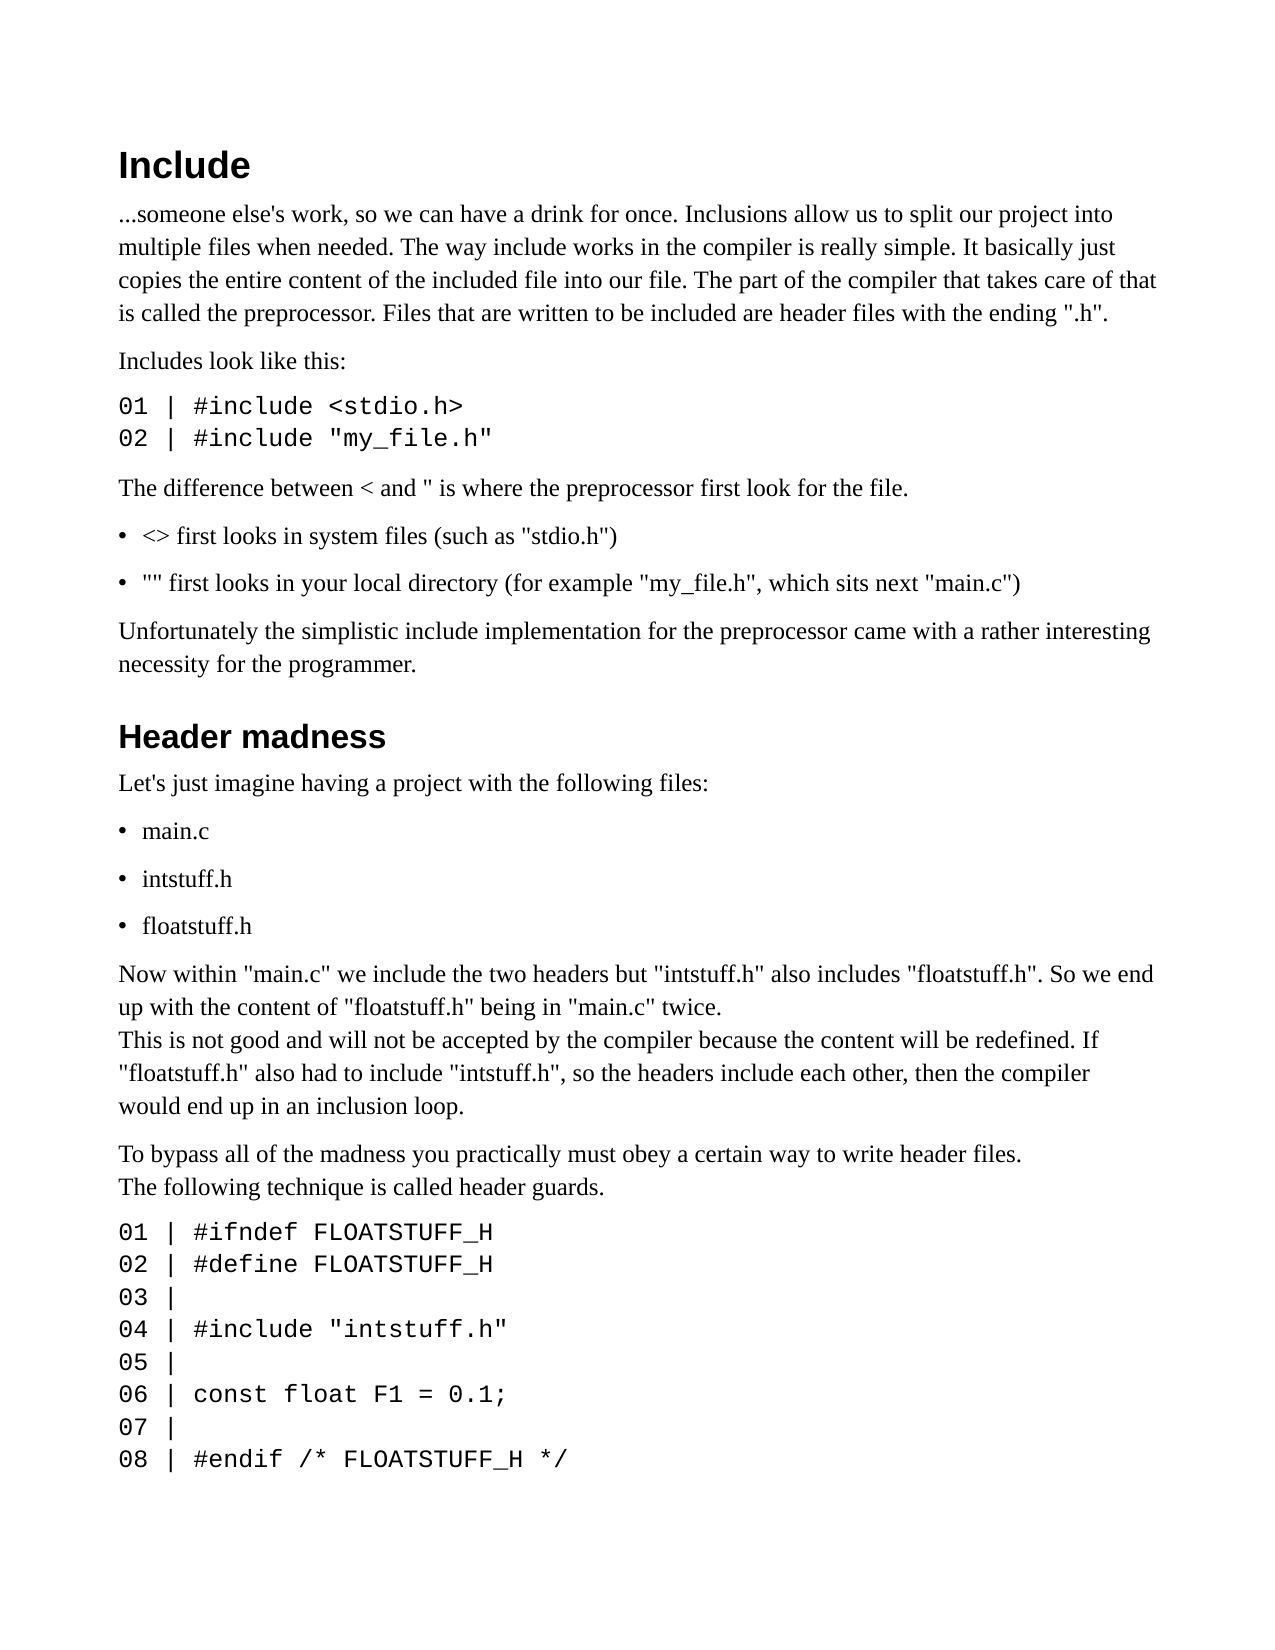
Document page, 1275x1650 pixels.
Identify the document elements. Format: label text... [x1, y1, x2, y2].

text To bypass all of the madness you practically must obey a certain way to write header files. The following technique is called header guards. [118, 1139, 1157, 1200]
text Includes look like this: [118, 346, 1157, 375]
list main.c [118, 816, 1157, 845]
list floatstuff.h [118, 911, 1157, 940]
text 01 | #include <stdio.h> 02 | #include "my_file.h" [118, 393, 1157, 454]
text ...someone else's work, so we can have a drink for once. Inclusions allow us to split our project into multiple files when needed. The way include works in the compiler is really simple. It basically just copies the entire content of the included file into our file. The part of the compiler that takes care of that is called the preprocessor. Files that are written to be included are header files with the ending ".h". [118, 199, 1157, 327]
list intstuff.h [118, 864, 1157, 892]
text The difference between < and " is where the preprocessor first look for the file. [118, 473, 1157, 502]
list "" first looks in your local directory (for example "my_file.h", which sits next "main.c") [118, 568, 1157, 597]
text Now within "main.c" we include the two headers but "intstuff.h" also includes "floatstuff.h". So we end up with the content of "floatstuff.h" being in "main.c" twice. This is not good and will not be accepted by the compiler because the content will be redefined. If "floatstuff.h" also had to include "intstuff.h", so the headers include each other, then the compiler would end up in an inclusion loop. [118, 959, 1157, 1120]
text 01 | #ifndef FLOATSTUFF_H 02 | #define FLOATSTUFF_H 03 | 04 | #include "intstuff.h" 05 | 06 | const float F1 = 0.1; 07 | 08 | #endif /* FLOATSTUFF_H */ [118, 1219, 1157, 1475]
text Let's just imagine having a project with the following files: [118, 768, 1157, 797]
text Unfortunately the simplistic include implementation for the preprocessor came with a rather interesting necessity for the programmer. [118, 616, 1157, 678]
subtitle Header madness [118, 717, 1157, 756]
subtitle Include [118, 143, 1157, 187]
list <> first looks in system files (such as "stdio.h") [118, 521, 1157, 549]
